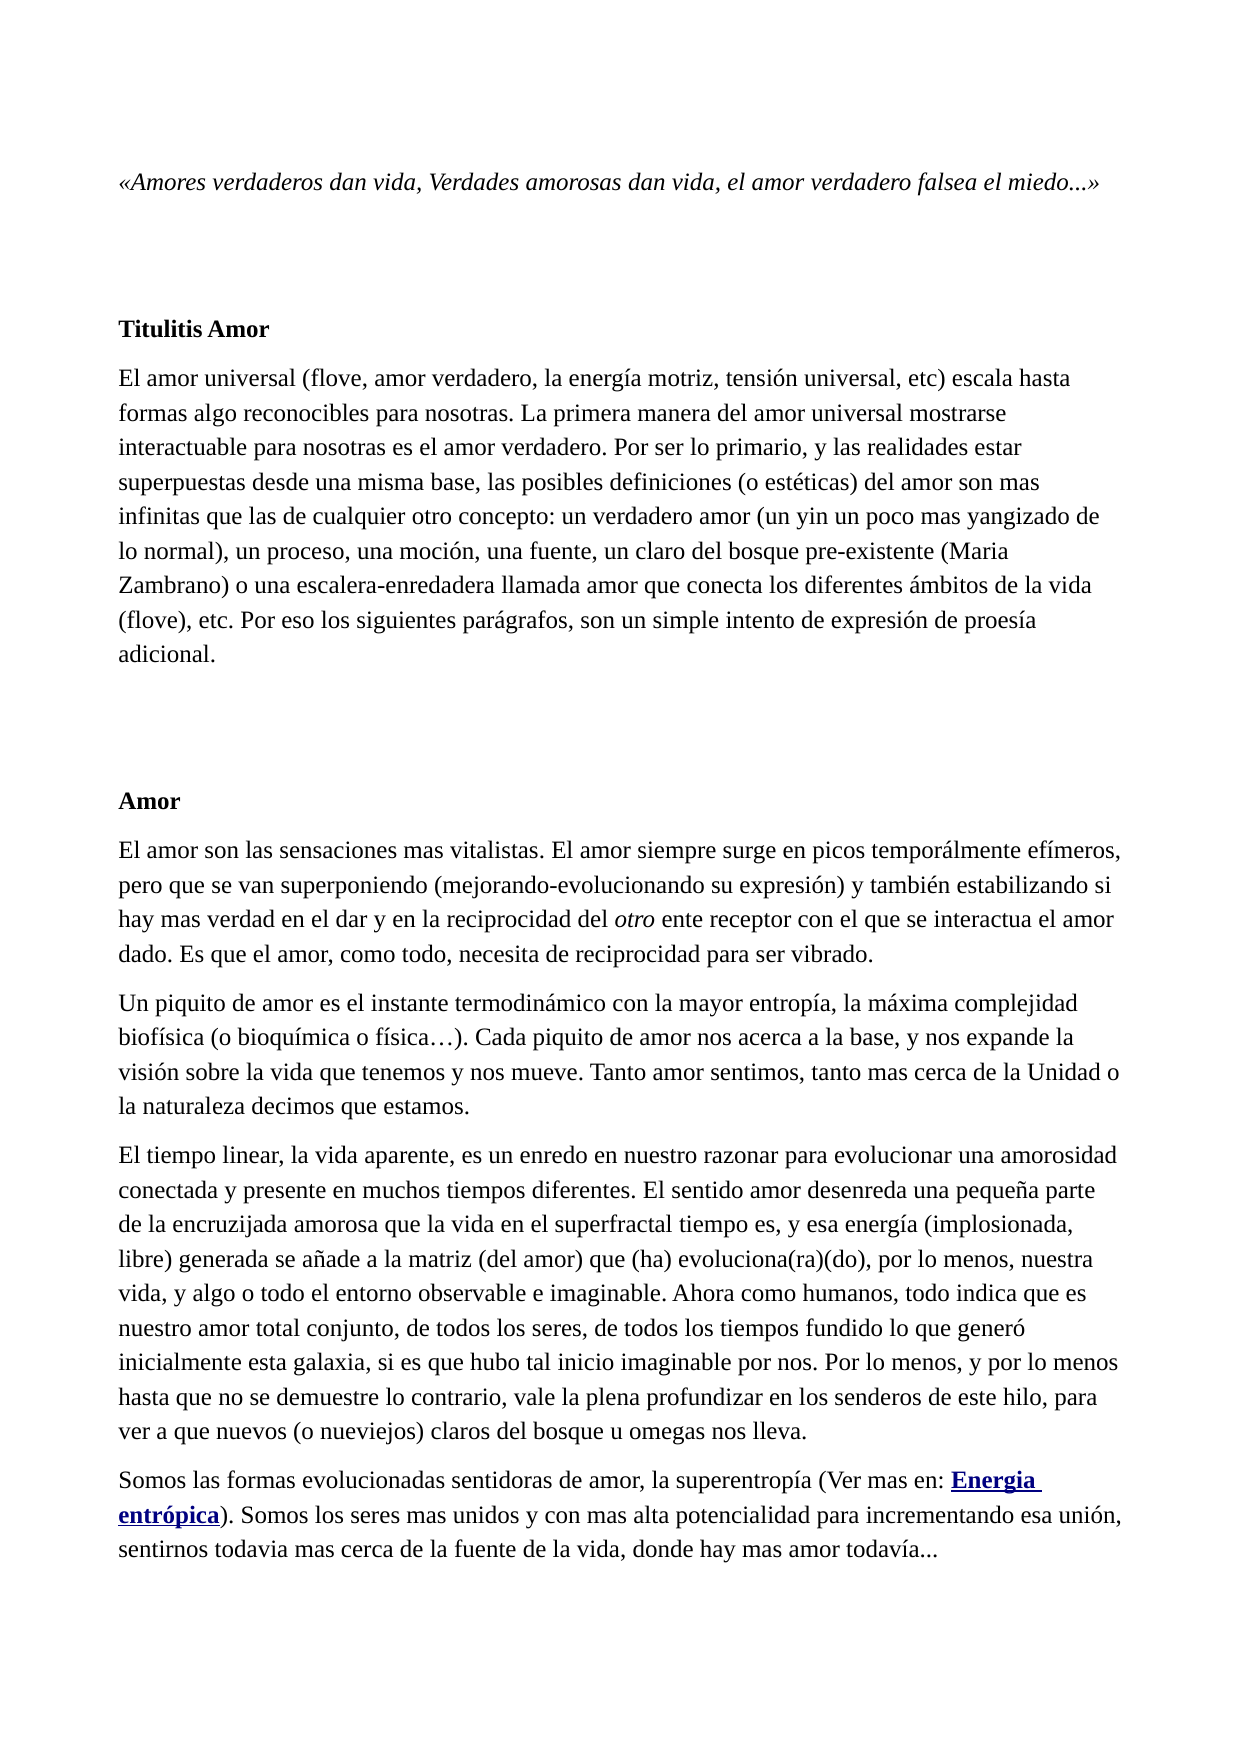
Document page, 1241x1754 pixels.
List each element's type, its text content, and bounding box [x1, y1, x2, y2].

text Amor [118, 786, 1122, 815]
text El amor son las sensaciones mas vitalistas. El amor siempre surge en picos temporálmente efímeros, pero que se van superponiendo (mejorando-evolucionando su expresión) y también estabilizando si hay mas verdad en el dar y en la reciprocidad del otro ente receptor con el que se interactua el amor dado. Es que el amor, como todo, necesita de reciprocidad para ser vibrado. [118, 836, 1122, 968]
text Somos las formas evolucionadas sentidoras de amor, la superentropía (Ver mas en: Energia entrópica). Somos los seres mas unidos y con mas alta potencialidad para incrementando esa unión, sentirnos todavia mas cerca de la fuente de la vida, donde hay mas amor todavía... [118, 1465, 1122, 1563]
text Titulitis Amor [118, 314, 1122, 343]
text El tiempo linear, la vida aparente, es un enredo en nuestro razonar para evolucionar una amorosidad conectada y presente en muchos tiempos diferentes. El sentido amor desenreda una pequeña parte de la encruzijada amorosa que la vida en el superfractal tiempo es, y esa energía (implosionada, libre) generada se añade a la matriz (del amor) que (ha) evoluciona(ra)(do), por lo menos, nuestra vida, y algo o todo el entorno observable e imaginable. Ahora como humanos, todo indica que es nuestro amor total conjunto, de todos los seres, de todos los tiempos fundido lo que generó inicialmente esta galaxia, si es que hubo tal inicio imaginable por nos. Por lo menos, y por lo menos hasta que no se demuestre lo contrario, vale la plena profundizar en los senderos de este hilo, para ver a que nuevos (o nueviejos) claros del bosque u omegas nos lleva. [118, 1141, 1122, 1445]
text Un piquito de amor es el instante termodinámico con la mayor entropía, la máxima complejidad biofísica (o bioquímica o física…). Cada piquito de amor nos acerca a la base, y nos expande la visión sobre la vida que tenemos y nos mueve. Tanto amor sentimos, tanto mas cerca de la Unidad o la naturaleza decimos que estamos. [118, 988, 1122, 1120]
text «Amores verdaderos dan vida, Verdades amorosas dan vida, el amor verdadero falsea el miedo...» [118, 167, 1122, 196]
text El amor universal (flove, amor verdadero, la energía motriz, tensión universal, etc) escala hasta formas algo reconocibles para nosotras. La primera manera del amor universal mostrarse interactuable para nosotras es el amor verdadero. Por ser lo primario, y las realidades estar superpuestas desde una misma base, las posibles definiciones (o estéticas) del amor son mas infinitas que las de cualquier otro concepto: un verdadero amor (un yin un poco mas yangizado de lo normal), un proceso, una moción, una fuente, un claro del bosque pre-existente (Maria Zambrano) o una escalera-enredadera llamada amor que conecta los diferentes ámbitos de la vida (flove), etc. Por eso los siguientes parágrafos, son un simple intento de expresión de proesía adicional. [118, 363, 1122, 668]
